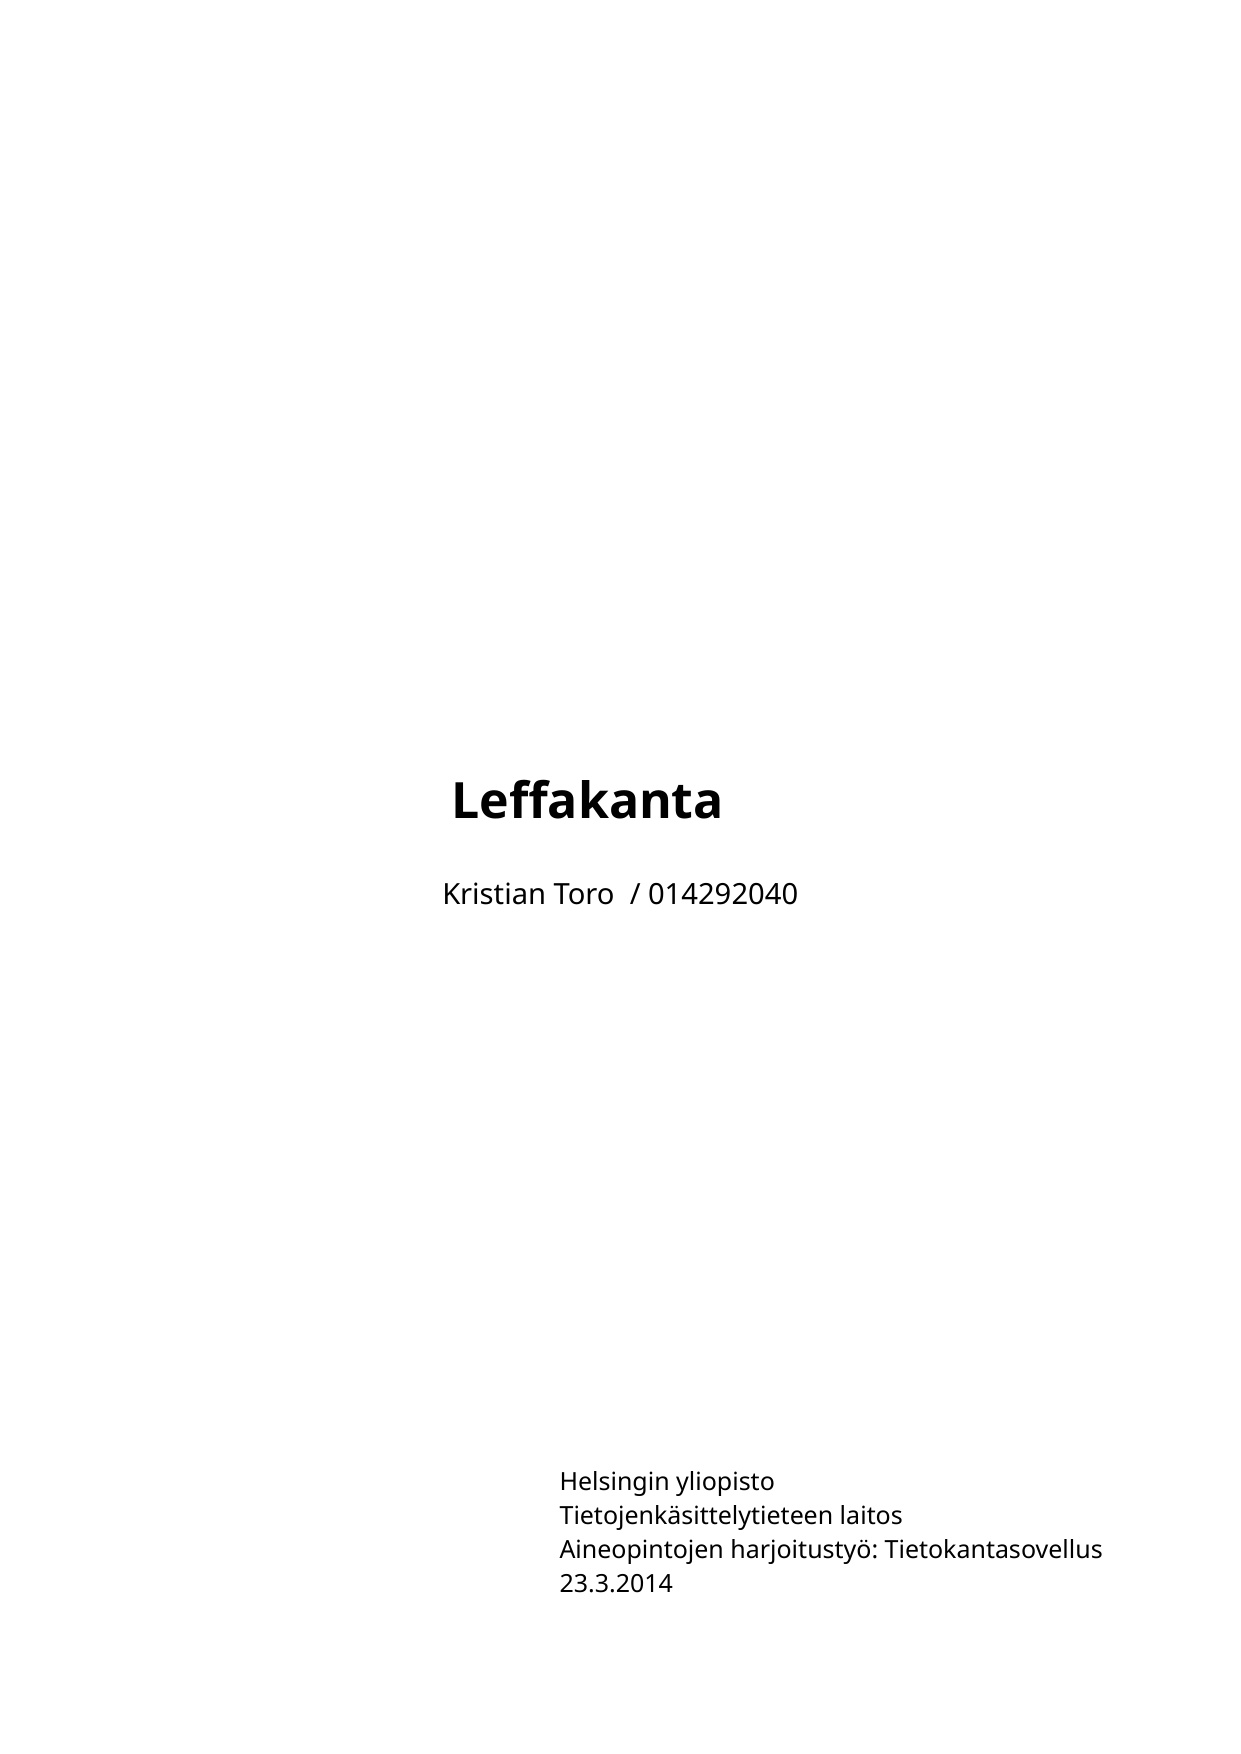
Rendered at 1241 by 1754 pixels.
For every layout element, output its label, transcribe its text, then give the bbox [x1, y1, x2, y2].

text Kristian Toro / 014292040 [118, 873, 1122, 913]
text Aineopintojen harjoitustyö: Tietokantasovellus [118, 1532, 1122, 1566]
text Helsingin yliopisto Tietojenkäsittelytieteen laitos [118, 1463, 1122, 1532]
text Leffakanta [118, 765, 1122, 833]
text 23.3.2014 [118, 1566, 1122, 1600]
